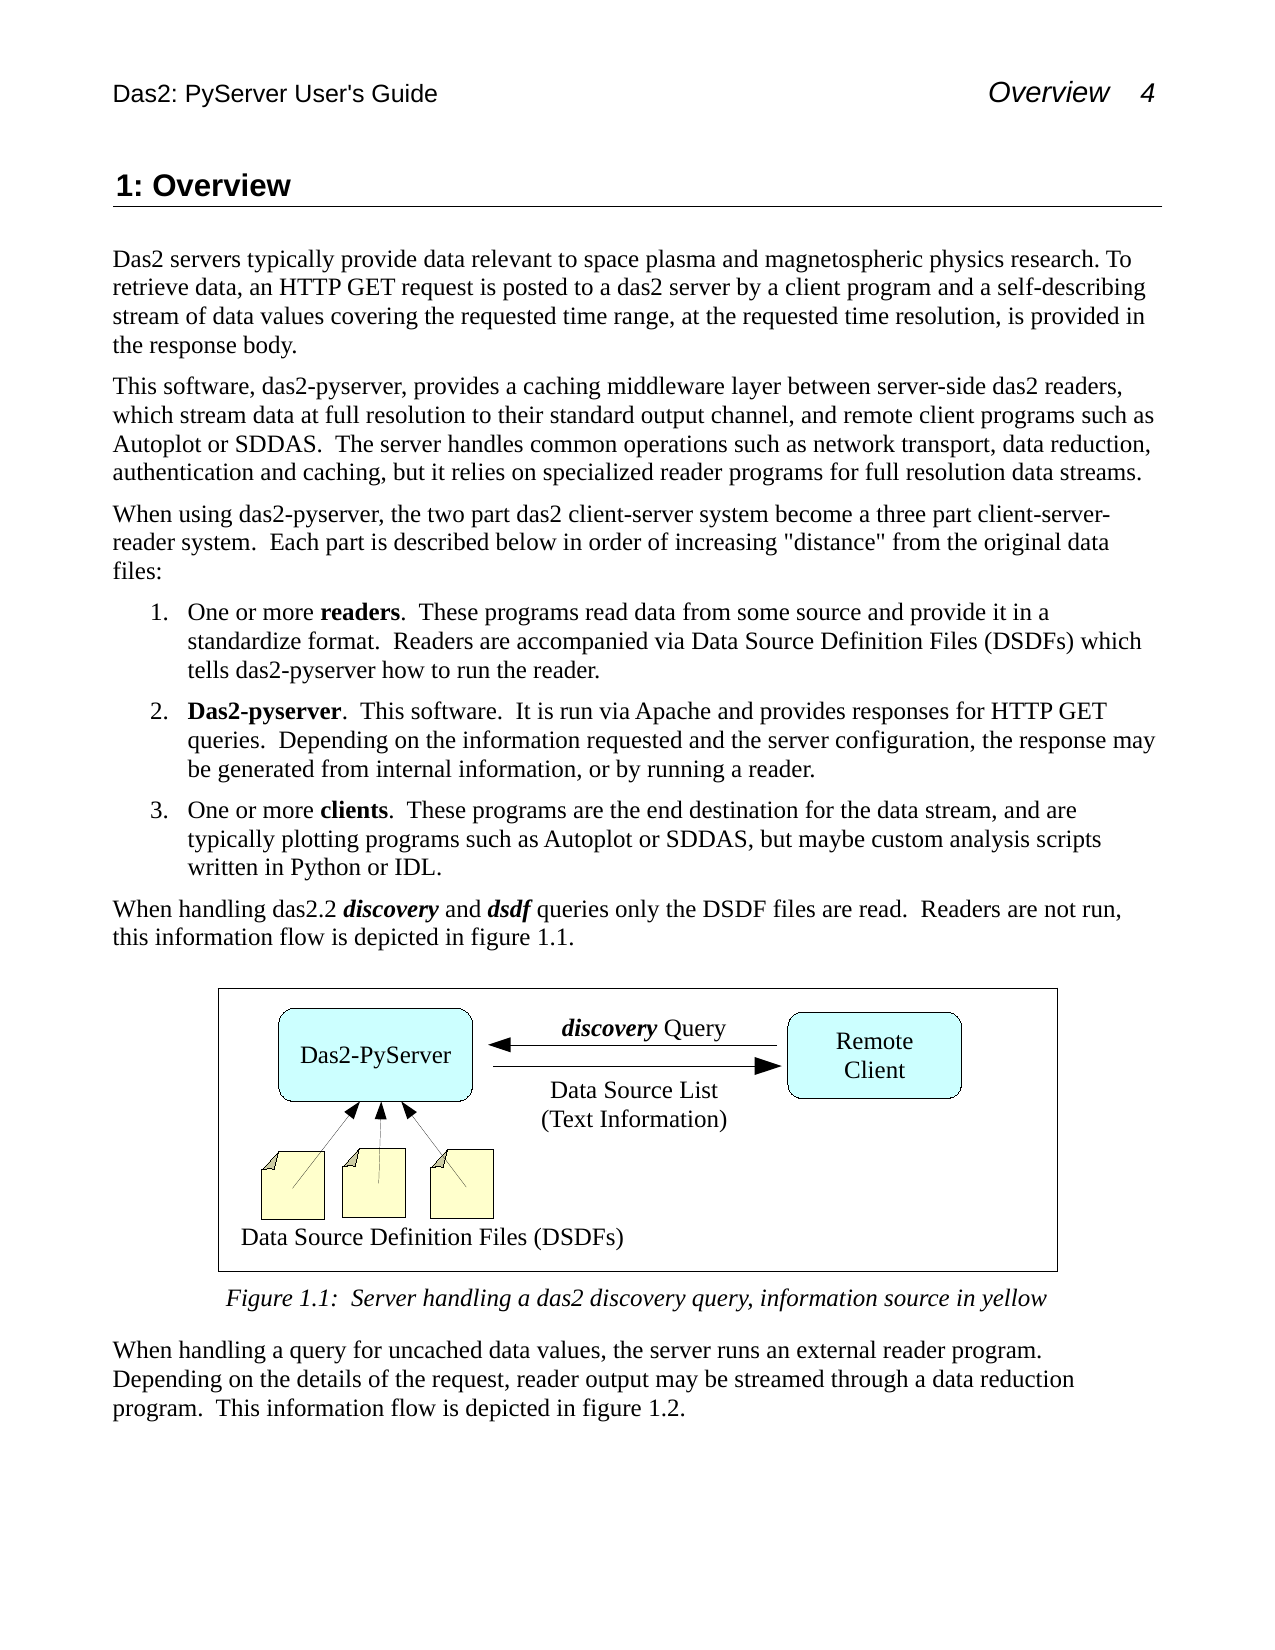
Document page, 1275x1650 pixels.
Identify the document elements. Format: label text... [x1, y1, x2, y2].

text When using das2-pyserver, the two part das2 client-server system become a three part client-server-reader system. Each part is described below in order of increasing "distance" from the original data files: [112, 499, 1162, 585]
list One or more readers. These programs read data from some source and provide it in a standardize format. Readers are accompanied via Data Source Definition Files (DSDFs) which tells das2-pyserver how to run the reader. [150, 597, 1162, 684]
text Das2 servers typically provide data relevant to space plasma and magnetospheric physics research. To retrieve data, an HTTP GET request is posted to a das2 server by a client program and a self-describing stream of data values covering the requested time range, at the requested time resolution, is provided in the response body. [112, 244, 1162, 359]
subtitle Overview [112, 164, 1162, 206]
text Figure 1.1: Server handling a das2 discovery query, information source in yellow [112, 976, 1162, 1312]
list One or more clients. These programs are the end destination for the data stream, and are typically plotting programs such as Autoplot or SDDAS, but maybe custom analysis scripts written in Python or IDL. [150, 795, 1162, 881]
text When handling das2.2 discovery and dsdf queries only the DSDF files are read. Readers are not run, this information flow is depicted in figure 1.1. [112, 894, 1162, 951]
list Das2-pyserver. This software. It is run via Apache and provides responses for HTTP GET queries. Depending on the information requested and the server configuration, the response may be generated from internal information, or by running a reader. [150, 696, 1162, 782]
text This software, das2-pyserver, provides a caching middleware layer between server-side das2 readers, which stream data at full resolution to their standard output channel, and remote client programs such as Autoplot or SDDAS. The server handles common operations such as network transport, data reduction, authentication and caching, but it relies on specialized reader programs for full resolution data streams. [112, 371, 1162, 486]
text When handling a query for uncached data values, the server runs an external reader program. Depending on the details of the request, reader output may be streamed through a data reduction program. This information flow is depicted in figure 1.2. [112, 1336, 1162, 1422]
